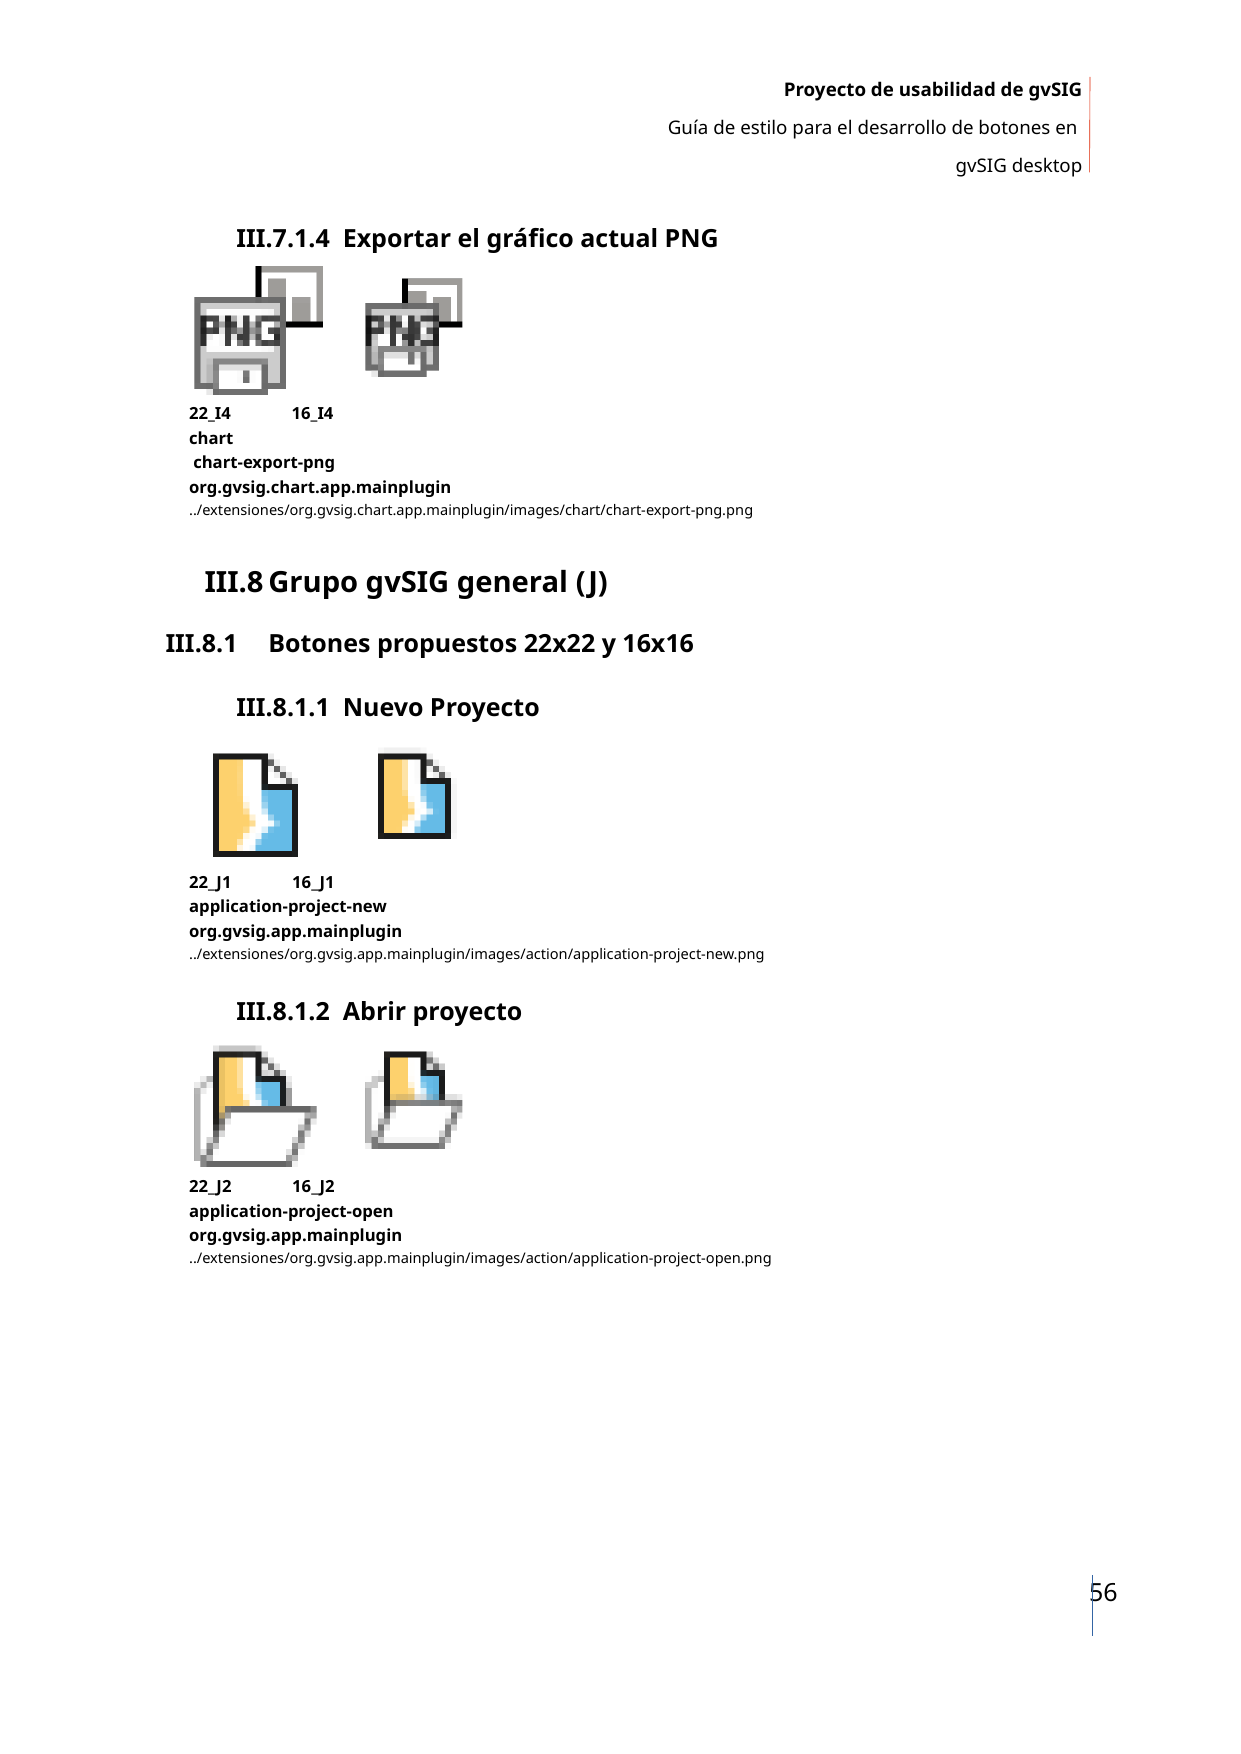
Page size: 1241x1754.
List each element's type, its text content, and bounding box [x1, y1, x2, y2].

subtitle Grupo gvSIG general (J) [204, 561, 1095, 601]
text org.gvsig.app.mainplugin [189, 1224, 1095, 1246]
subtitle Botones propuestos 22x22 y 16x16 [165, 626, 1095, 660]
text 22_I4 16_I4 [189, 402, 1095, 425]
text ../extensiones/org.gvsig.app.mainplugin/images/action/application-project-open.png [189, 1248, 1095, 1268]
subtitle Exportar el gráfico actual PNG [236, 221, 1095, 255]
text chart-export-png [189, 451, 1095, 474]
picture [188, 266, 463, 401]
picture [188, 735, 463, 869]
text application-project-open [189, 1199, 1095, 1222]
text chart [189, 426, 1095, 449]
picture [188, 1039, 463, 1173]
subtitle Nuevo Proyecto [236, 689, 1095, 723]
text org.gvsig.chart.app.mainplugin [189, 475, 1095, 498]
text 22_J1 16_J1 [189, 871, 1095, 893]
text org.gvsig.app.mainplugin [189, 919, 1095, 942]
subtitle Abrir proyecto [236, 993, 1095, 1027]
text ../extensiones/org.gvsig.app.mainplugin/images/action/application-project-new.png [189, 944, 1095, 964]
text ../extensiones/org.gvsig.chart.app.mainplugin/images/chart/chart-export-png.png [189, 500, 1095, 520]
text application-project-new [189, 895, 1095, 918]
text 22_J2 16_J2 [189, 1175, 1095, 1197]
